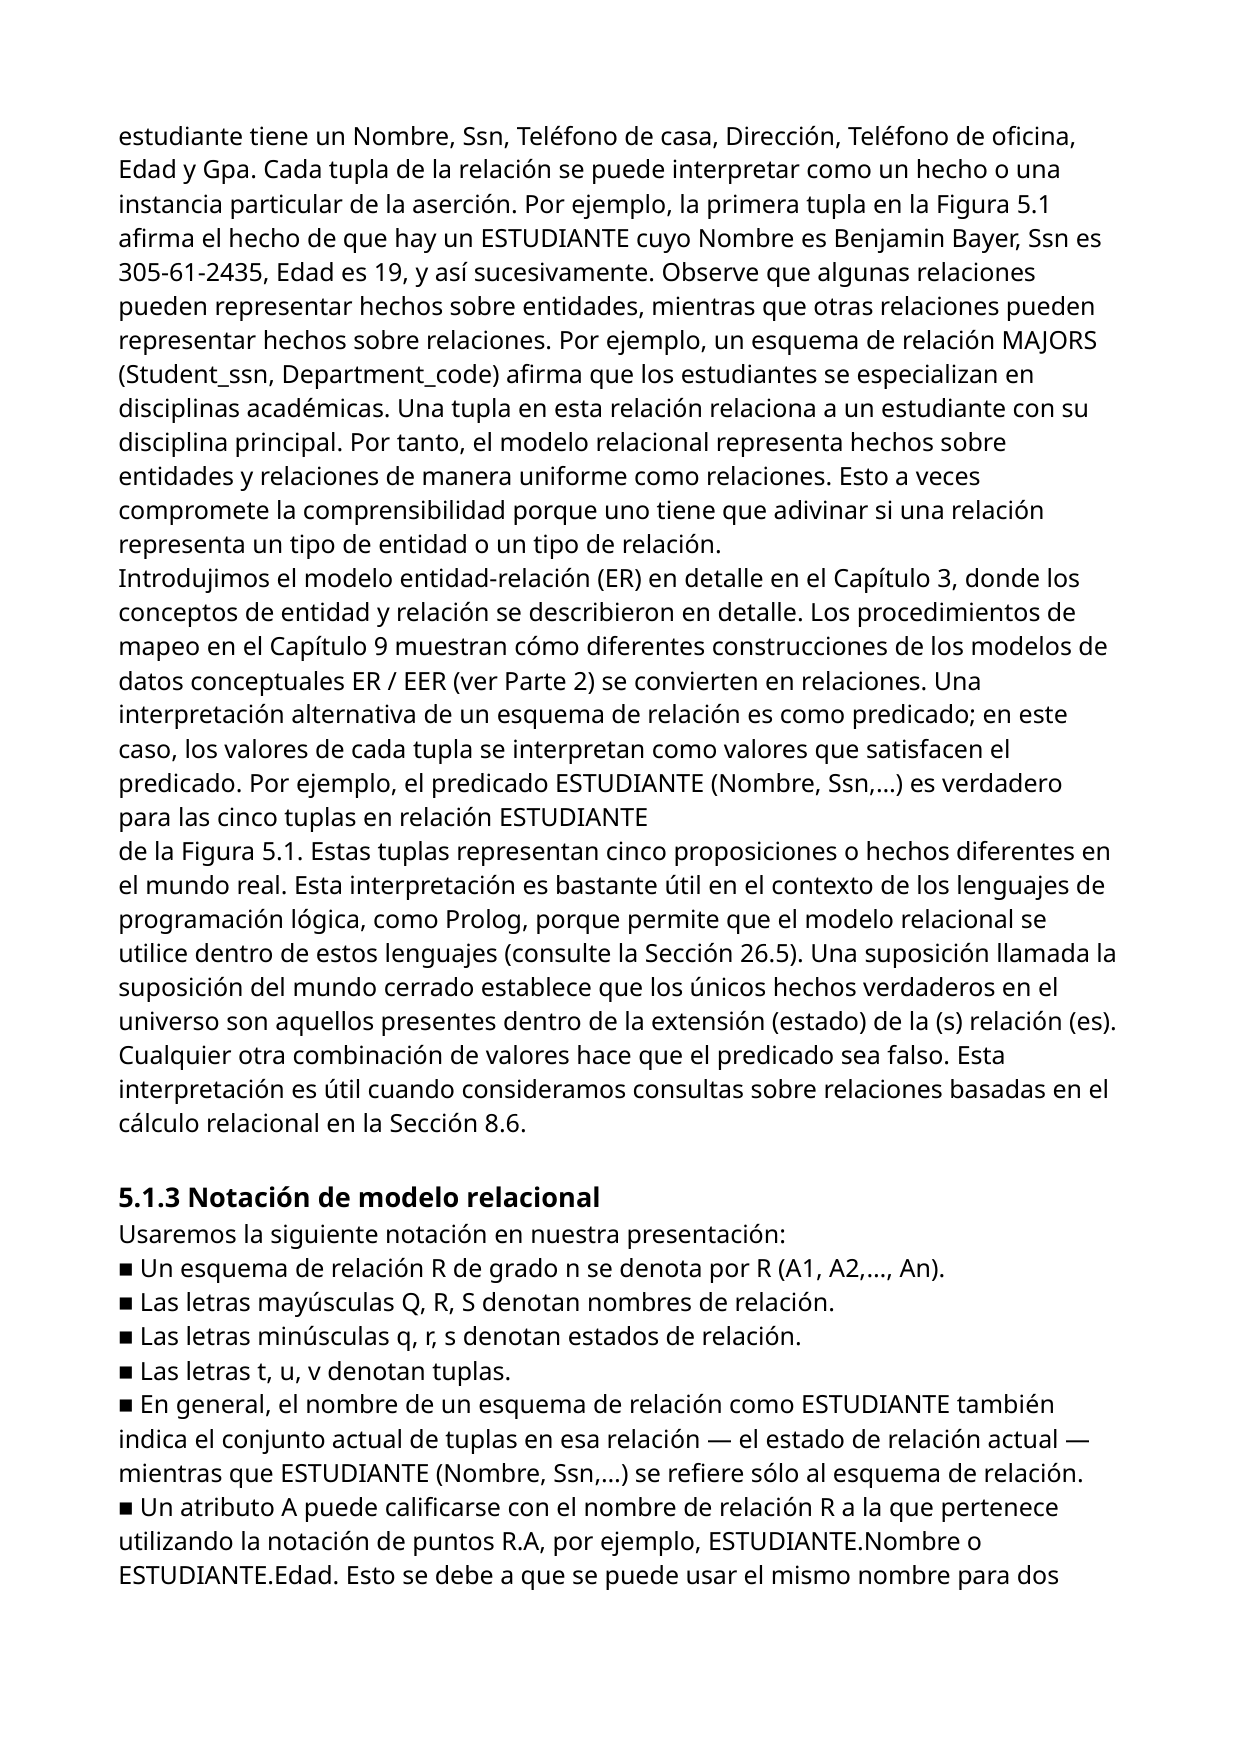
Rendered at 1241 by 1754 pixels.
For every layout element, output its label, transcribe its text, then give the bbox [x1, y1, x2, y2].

text Usaremos la siguiente notación en nuestra presentación: [118, 1217, 1122, 1251]
subtitle 5.1.3 Notación de modelo relacional [118, 1178, 1122, 1215]
text ■ En general, el nombre de un esquema de relación como ESTUDIANTE también indica el conjunto actual de tuplas en esa relación — el estado de relación actual — mientras que ESTUDIANTE (Nombre, Ssn,…) se refiere sólo al esquema de relación. [118, 1387, 1122, 1489]
text ■ Las letras mayúsculas Q, R, S denotan nombres de relación. [118, 1285, 1122, 1319]
text ■ Un atributo A puede calificarse con el nombre de relación R a la que pertenece utilizando la notación de puntos R.A, por ejemplo, ESTUDIANTE.Nombre o ESTUDIANTE.Edad. Esto se debe a que se puede usar el mismo nombre para dos [118, 1489, 1122, 1592]
text Introdujimos el modelo entidad-relación (ER) en detalle en el Capítulo 3, donde los conceptos de entidad y relación se describieron en detalle. Los procedimientos de mapeo en el Capítulo 9 muestran cómo diferentes construcciones de los modelos de datos conceptuales ER / EER (ver Parte 2) se convierten en relaciones. Una interpretación alternativa de un esquema de relación es como predicado; en este caso, los valores de cada tupla se interpretan como valores que satisfacen el predicado. Por ejemplo, el predicado ESTUDIANTE (Nombre, Ssn,…) es verdadero para las cinco tuplas en relación ESTUDIANTE [118, 561, 1122, 833]
text ■ Las letras t, u, v denotan tuplas. [118, 1353, 1122, 1387]
text estudiante tiene un Nombre, Ssn, Teléfono de casa, Dirección, Teléfono de oficina, Edad y Gpa. Cada tupla de la relación se puede interpretar como un hecho o una instancia particular de la aserción. Por ejemplo, la primera tupla en la Figura 5.1 afirma el hecho de que hay un ESTUDIANTE cuyo Nombre es Benjamin Bayer, Ssn es 305-61-2435, Edad es 19, y así sucesivamente. Observe que algunas relaciones pueden representar hechos sobre entidades, mientras que otras relaciones pueden representar hechos sobre relaciones. Por ejemplo, un esquema de relación MAJORS (Student_ssn, Department_code) afirma que los estudiantes se especializan en disciplinas académicas. Una tupla en esta relación relaciona a un estudiante con su disciplina principal. Por tanto, el modelo relacional representa hechos sobre entidades y relaciones de manera uniforme como relaciones. Esto a veces compromete la comprensibilidad porque uno tiene que adivinar si una relación representa un tipo de entidad o un tipo de relación. [118, 118, 1122, 561]
text de la Figura 5.1. Estas tuplas representan cinco proposiciones o hechos diferentes en el mundo real. Esta interpretación es bastante útil en el contexto de los lenguajes de programación lógica, como Prolog, porque permite que el modelo relacional se utilice dentro de estos lenguajes (consulte la Sección 26.5). Una suposición llamada la suposición del mundo cerrado establece que los únicos hechos verdaderos en el universo son aquellos presentes dentro de la extensión (estado) de la (s) relación (es). Cualquier otra combinación de valores hace que el predicado sea falso. Esta interpretación es útil cuando consideramos consultas sobre relaciones basadas en el cálculo relacional en la Sección 8.6. [118, 833, 1122, 1140]
text ■ Un esquema de relación R de grado n se denota por R (A1, A2,…, An). [118, 1251, 1122, 1285]
text ■ Las letras minúsculas q, r, s denotan estados de relación. [118, 1319, 1122, 1353]
